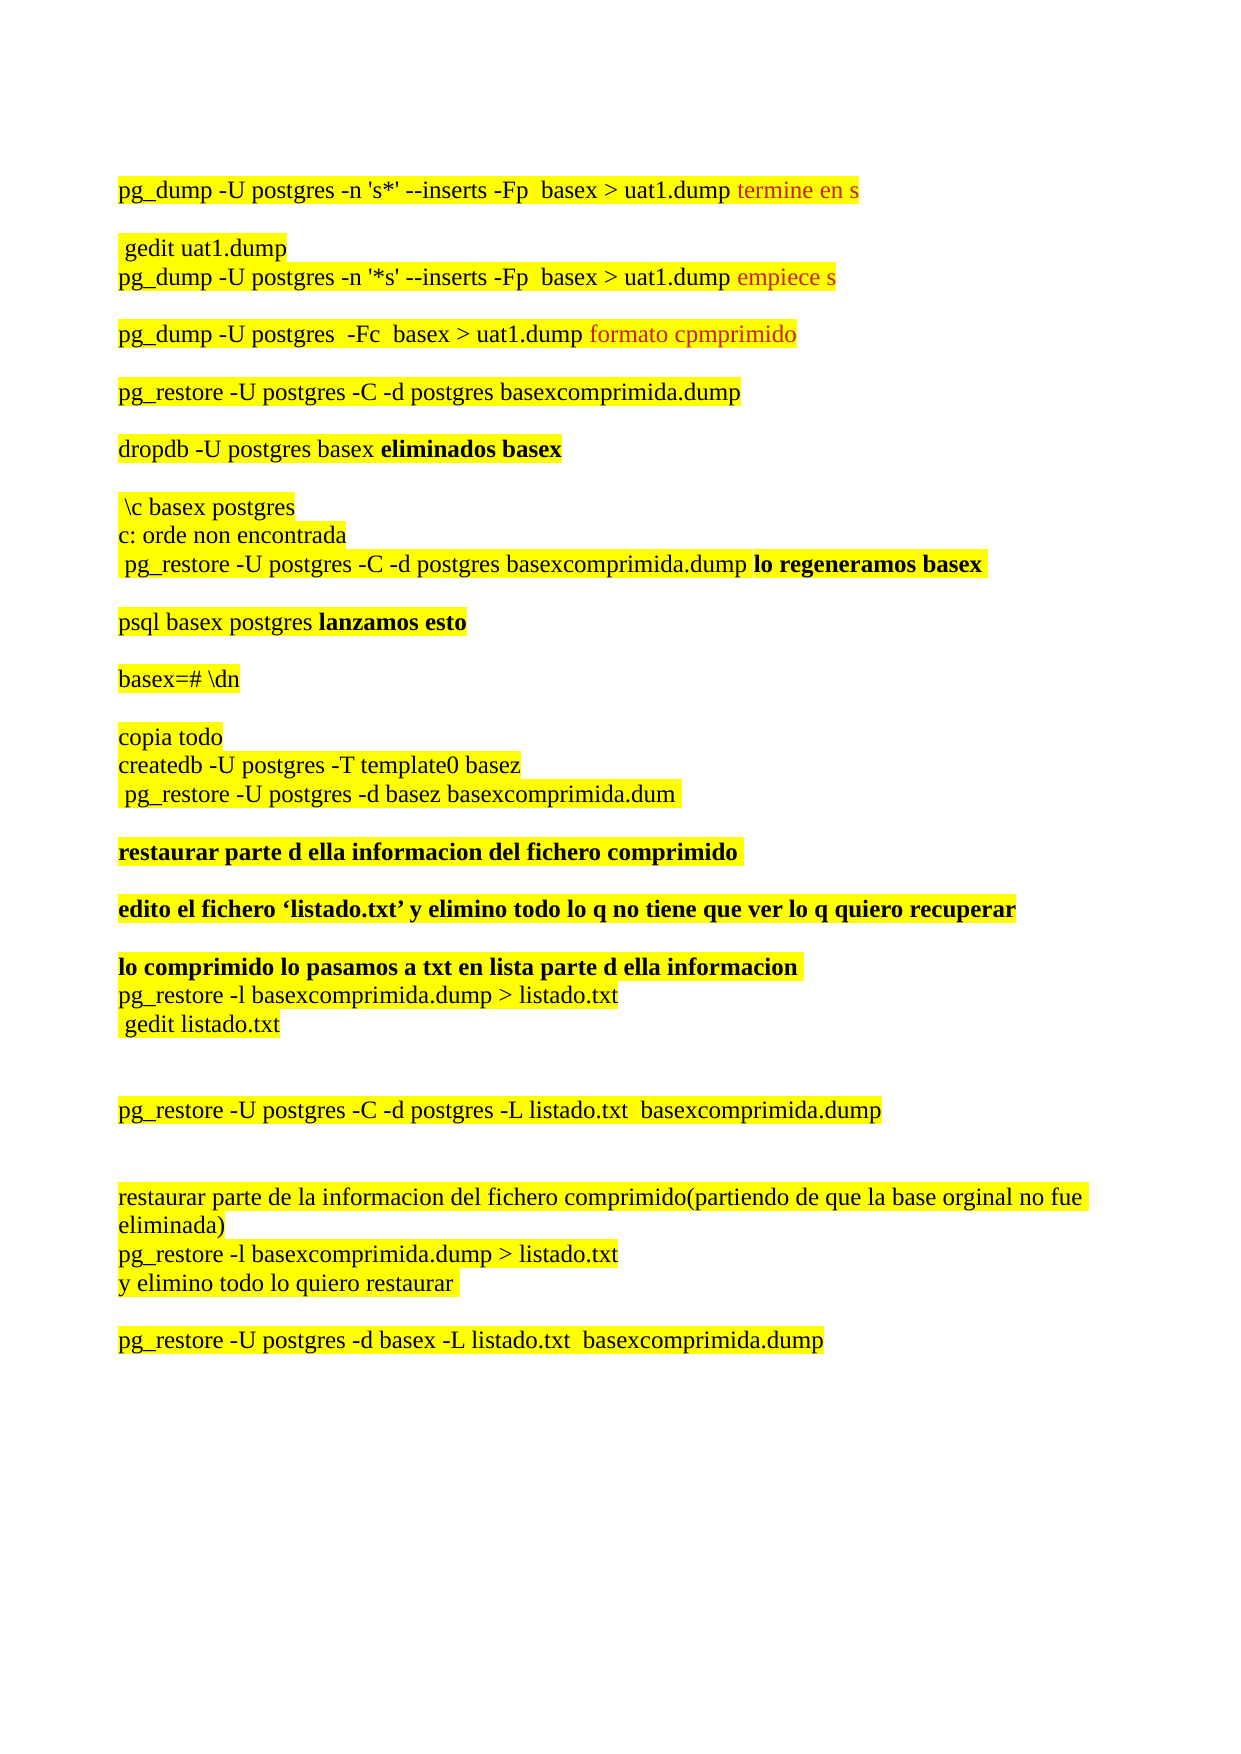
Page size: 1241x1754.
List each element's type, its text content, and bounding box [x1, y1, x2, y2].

text pg_restore -U postgres -d basez basexcomprimida.dum [118, 779, 1122, 808]
text lo comprimido lo pasamos a txt en lista parte d ella informacion [118, 952, 1122, 981]
text edito el fichero ‘listado.txt’ y elimino todo lo q no tiene que ver lo q quiero recuperar [118, 894, 1122, 923]
text basex=# \dn [118, 664, 1122, 693]
text gedit uat1.dump [118, 233, 1122, 262]
text pg_restore -U postgres -C -d postgres -L listado.txt basexcomprimida.dump [118, 1096, 1122, 1124]
text pg_dump -U postgres -Fc basex > uat1.dump formato cpmprimido [118, 319, 1122, 348]
text pg_restore -U postgres -C -d postgres basexcomprimida.dump [118, 377, 1122, 406]
text pg_dump -U postgres -n 's*' --inserts -Fp basex > uat1.dump termine en s [118, 176, 1122, 204]
text pg_dump -U postgres -n '*s' --inserts -Fp basex > uat1.dump empiece s [118, 262, 1122, 291]
text pg_restore -U postgres -d basex -L listado.txt basexcomprimida.dump [118, 1326, 1122, 1354]
text restaurar parte d ella informacion del fichero comprimido [118, 837, 1122, 866]
text gedit listado.txt [118, 1009, 1122, 1038]
text \c basex postgres [118, 492, 1122, 521]
text createdb -U postgres -T template0 basez [118, 751, 1122, 779]
text psql basex postgres lanzamos esto [118, 607, 1122, 636]
text y elimino todo lo quiero restaurar [118, 1268, 1122, 1297]
text copia todo [118, 722, 1122, 751]
text c: orde non encontrada [118, 521, 1122, 549]
text pg_restore -l basexcomprimida.dump > listado.txt [118, 1239, 1122, 1268]
text dropdb -U postgres basex eliminados basex [118, 434, 1122, 463]
text pg_restore -U postgres -C -d postgres basexcomprimida.dump lo regeneramos basex [118, 549, 1122, 578]
text pg_restore -l basexcomprimida.dump > listado.txt [118, 981, 1122, 1009]
text restaurar parte de la informacion del fichero comprimido(partiendo de que la base orginal no fue eliminada) [118, 1182, 1122, 1239]
